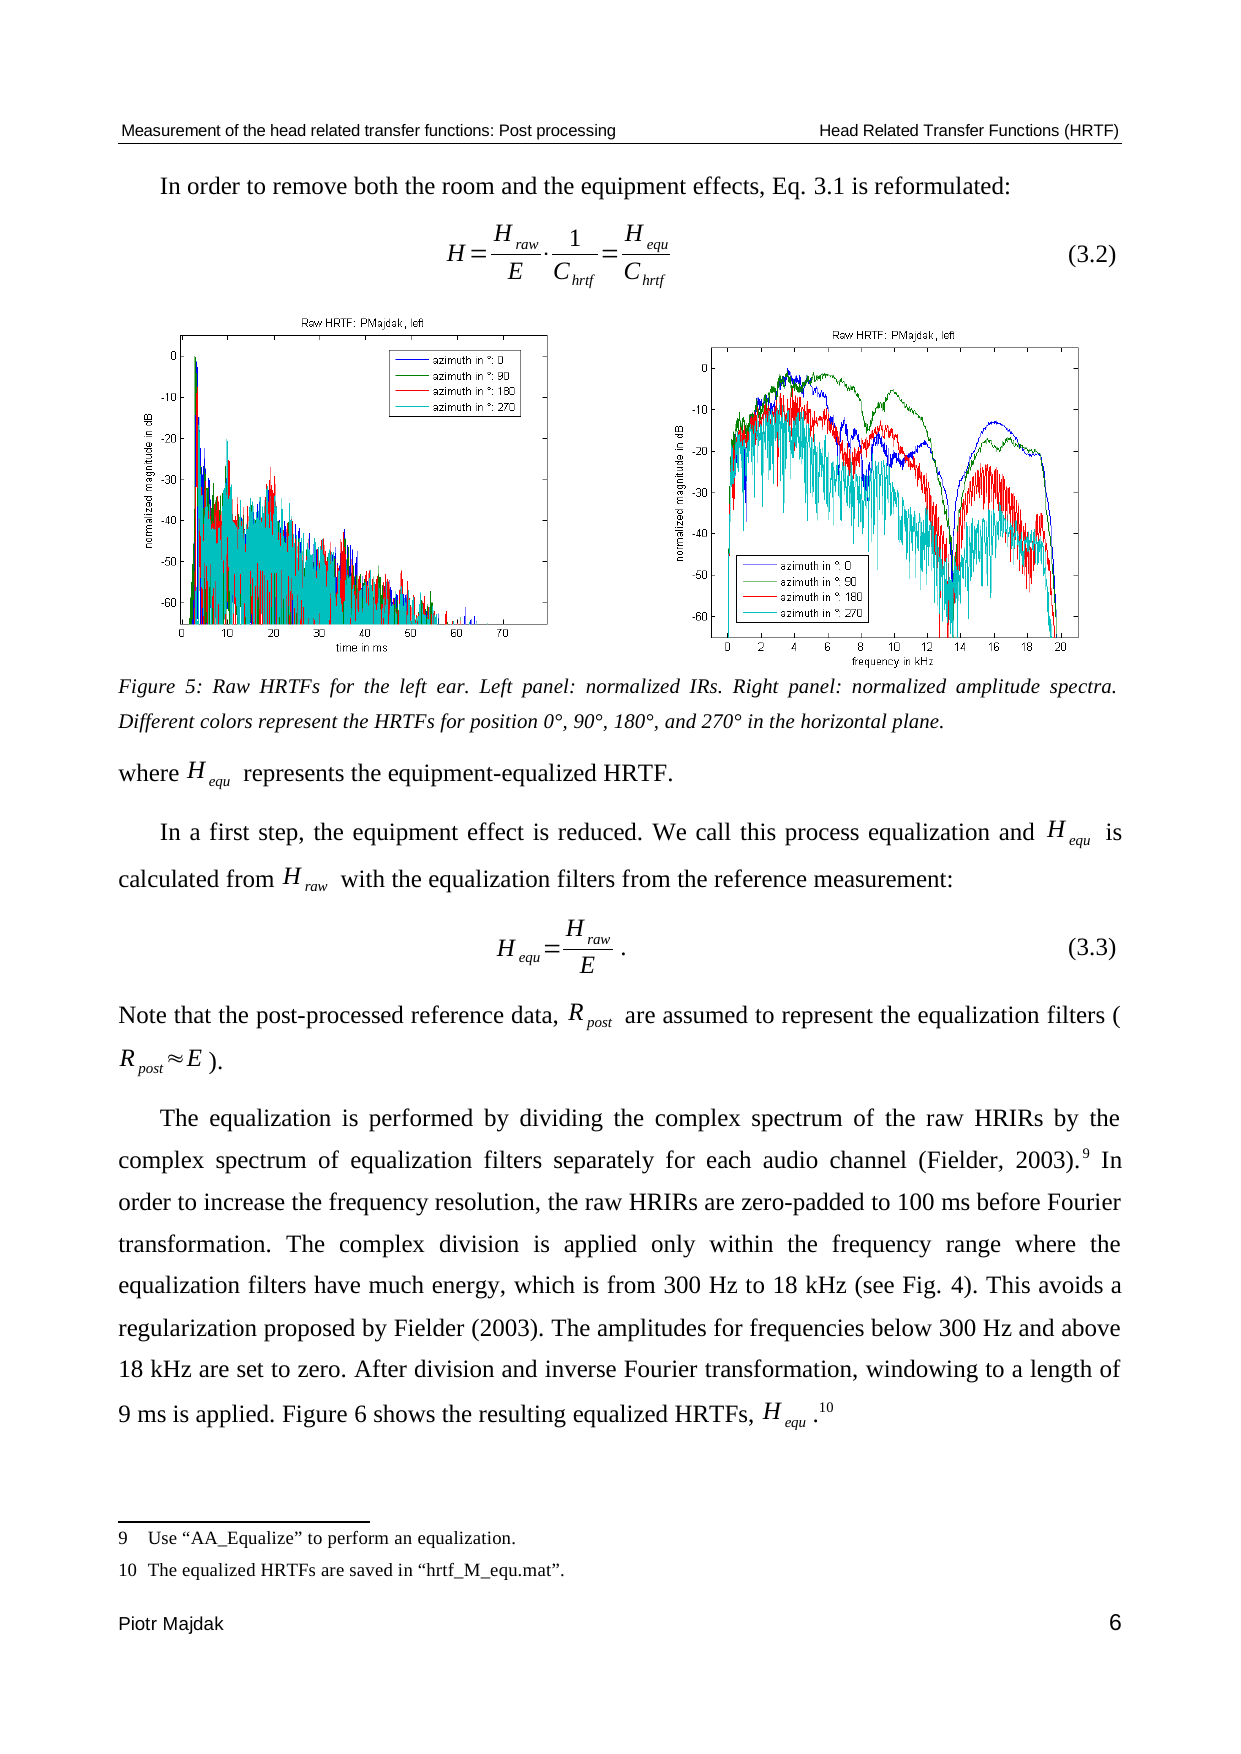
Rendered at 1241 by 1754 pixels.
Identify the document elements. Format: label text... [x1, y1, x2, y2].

text Use “AA_Equalize” to perform an equalization. [118, 1528, 1122, 1549]
text Figure 5: Raw HRTFs for the left ear. Left panel: normalized IRs. Right panel: normalized amplitude spectra. Different colors represent the HRTFs for position 0°, 90°, 180°, and 270° in the horizontal plane. [118, 321, 1122, 733]
table_header [118, 214, 1010, 294]
text In a first step, the equipment effect is reduced. We call this process equalization and is calculated from with the equalization filters from the reference measurement: [118, 816, 1122, 895]
picture [649, 320, 1122, 676]
text In order to remove both the room and the equipment effects, Eq. 3.1 is reformulated: [118, 172, 1122, 200]
text [591, 308, 1122, 321]
text The equalization is performed by dividing the complex spectrum of the raw HRIRs by the complex spectrum of equalization filters separately for each audio channel (Fielder, 2003). In order to increase the frequency resolution, the raw HRIRs are zero-padded to 100 ms before Fourier transformation. The complex division is applied only within the frequency range where the equalization filters have much energy, which is from 300 Hz to 18 kHz (see Fig. 4). This avoids a regularization proposed by Fielder (2003). The amplitudes for frequencies below 300 Hz and above 18 kHz are set to zero. After division and inverse Fourier transformation, windowing to a length of 9 ms is applied. Figure 6 shows the resulting equalized HRTFs, . [118, 1103, 1122, 1430]
text Note that the post-processed reference data, are assumed to represent the equalization filters (). [118, 999, 1122, 1077]
picture [118, 308, 591, 662]
table_header (3.3) [1010, 909, 1122, 985]
table_header (3.2) [1010, 214, 1122, 294]
text The equalized HRTFs are saved in “hrtf_M_equ.mat”. [118, 1559, 1122, 1580]
text where represents the equipment-equalized HRTF. [118, 733, 1122, 789]
table_header . [118, 909, 1010, 985]
